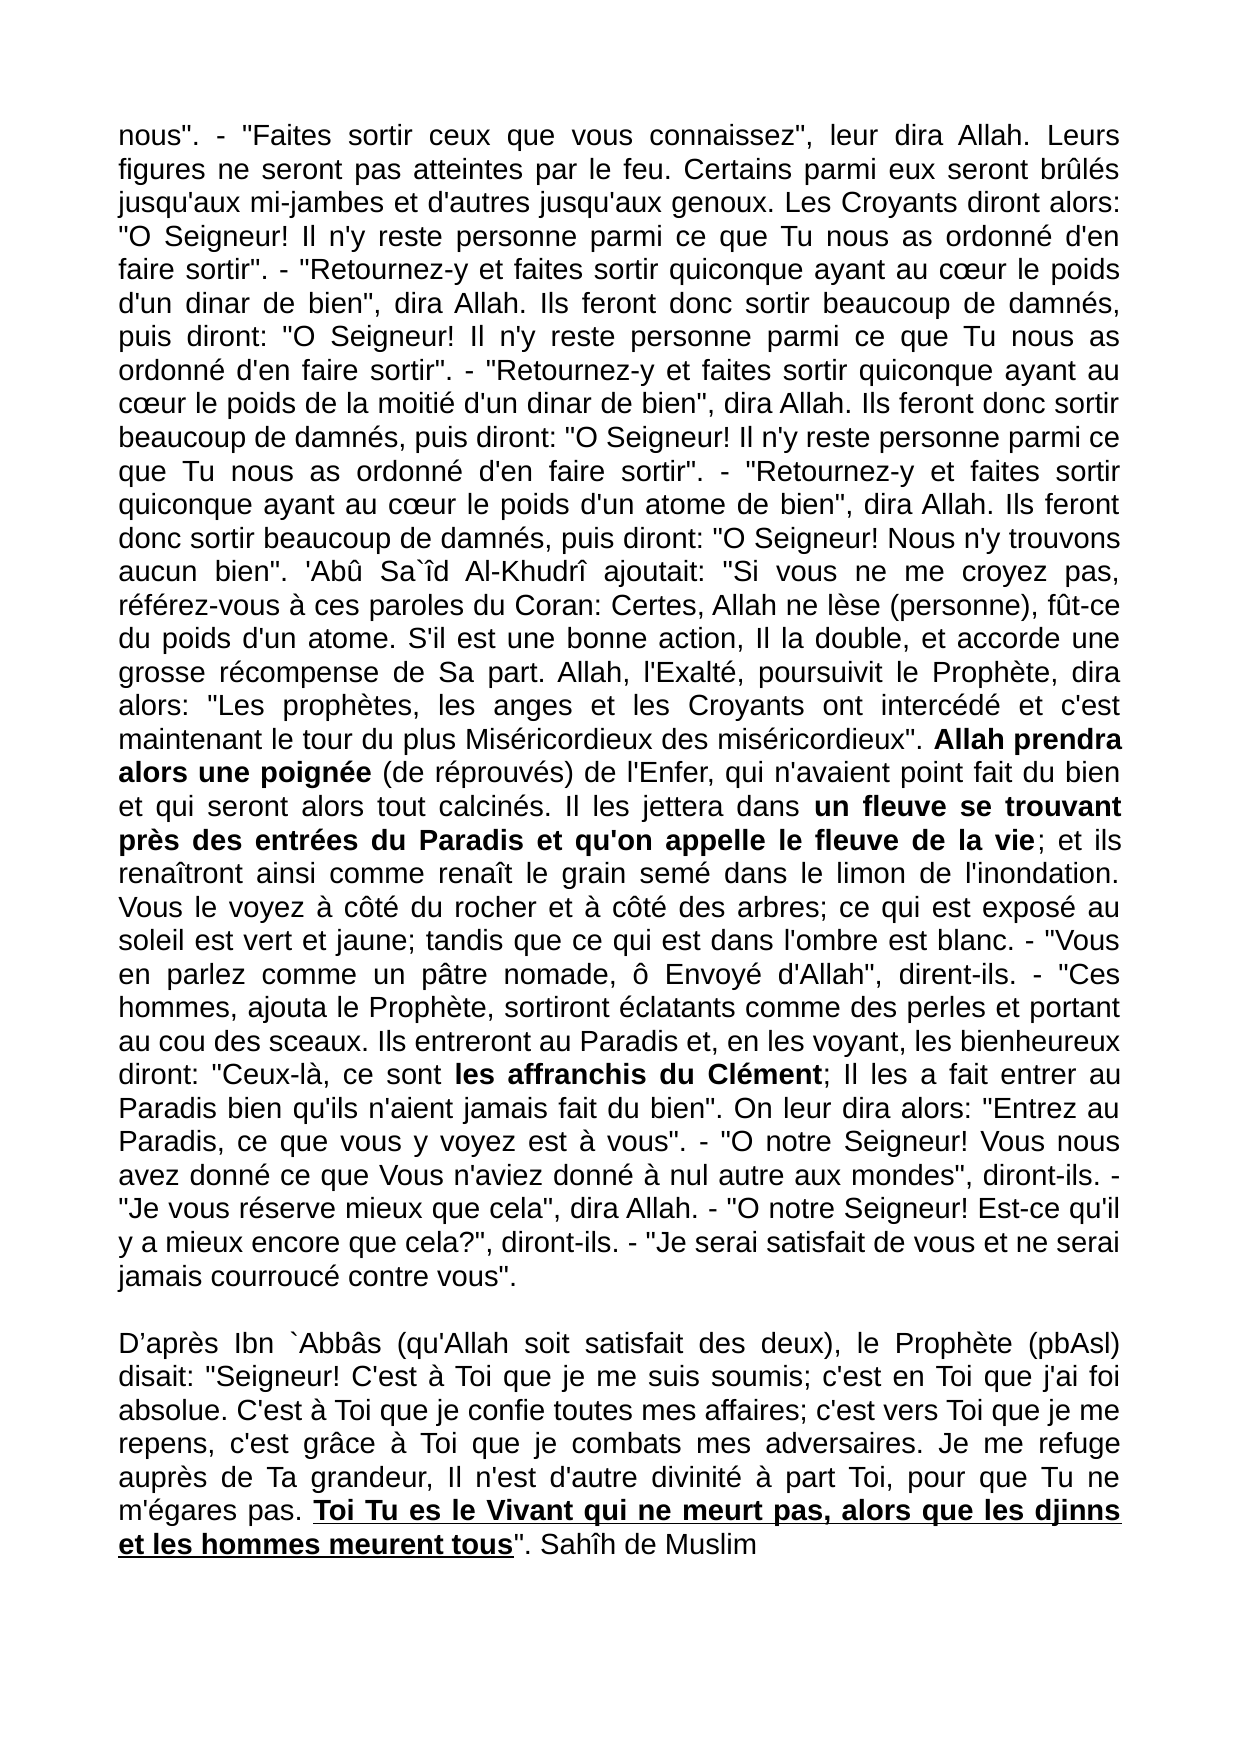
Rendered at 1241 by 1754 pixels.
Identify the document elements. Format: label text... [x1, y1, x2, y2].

text D’après Ibn `Abbâs (qu'Allah soit satisfait des deux), le Prophète (pbAsl) disait: "Seigneur! C'est à Toi que je me suis soumis; c'est en Toi que j'ai foi absolue. C'est à Toi que je confie toutes mes affaires; c'est vers Toi que je me repens, c'est grâce à Toi que je combats mes adversaires. Je me refuge auprès de Ta grandeur, Il n'est d'autre divinité à part Toi, pour que Tu ne m'égares pas. Toi Tu es le Vivant qui ne meurt pas, alors que les djinns et les hommes meurent tous". Sahîh de Muslim [118, 1326, 1122, 1560]
text nous". - "Faites sortir ceux que vous connaissez", leur dira Allah. Leurs figures ne seront pas atteintes par le feu. Certains parmi eux seront brûlés jusqu'aux mi-jambes et d'autres jusqu'aux genoux. Les Croyants diront alors: "O Seigneur! Il n'y reste personne parmi ce que Tu nous as ordonné d'en faire sortir". - "Retournez-y et faites sortir quiconque ayant au cœur le poids d'un dinar de bien", dira Allah. Ils feront donc sortir beaucoup de damnés, puis diront: "O Seigneur! Il n'y reste personne parmi ce que Tu nous as ordonné d'en faire sortir". - "Retournez-y et faites sortir quiconque ayant au cœur le poids de la moitié d'un dinar de bien", dira Allah. Ils feront donc sortir beaucoup de damnés, puis diront: "O Seigneur! Il n'y reste personne parmi ce que Tu nous as ordonné d'en faire sortir". - "Retournez-y et faites sortir quiconque ayant au cœur le poids d'un atome de bien", dira Allah. Ils feront donc sortir beaucoup de damnés, puis diront: "O Seigneur! Nous n'y trouvons aucun bien". 'Abû Sa`îd Al-Khudrî ajoutait: "Si vous ne me croyez pas, référez-vous à ces paroles du Coran: Certes, Allah ne lèse (personne), fût-ce du poids d'un atome. S'il est une bonne action, Il la double, et accorde une grosse récompense de Sa part. Allah, l'Exalté, poursuivit le Prophète, dira alors: "Les prophètes, les anges et les Croyants ont intercédé et c'est maintenant le tour du plus Miséricordieux des miséricordieux". Allah prendra alors une poignée (de réprouvés) de l'Enfer, qui n'avaient point fait du bien et qui seront alors tout calcinés. Il les jettera dans un fleuve se trouvant près des entrées du Paradis et qu'on appelle le fleuve de la vie; et ils renaîtront ainsi comme renaît le grain semé dans le limon de l'inondation. Vous le voyez à côté du rocher et à côté des arbres; ce qui est exposé au soleil est vert et jaune; tandis que ce qui est dans l'ombre est blanc. - "Vous en parlez comme un pâtre nomade, ô Envoyé d'Allah", dirent-ils. - "Ces hommes, ajouta le Prophète, sortiront éclatants comme des perles et portant au cou des sceaux. Ils entreront au Paradis et, en les voyant, les bienheureux diront: "Ceux-là, ce sont les affranchis du Clément; Il les a fait entrer au Paradis bien qu'ils n'aient jamais fait du bien". On leur dira alors: "Entrez au Paradis, ce que vous y voyez est à vous". - "O notre Seigneur! Vous nous avez donné ce que Vous n'aviez donné à nul autre aux mondes", diront-ils. - "Je vous réserve mieux que cela", dira Allah. - "O notre Seigneur! Est-ce qu'il y a mieux encore que cela?", diront-ils. - "Je serai satisfait de vous et ne serai jamais courroucé contre vous". [118, 118, 1122, 1292]
